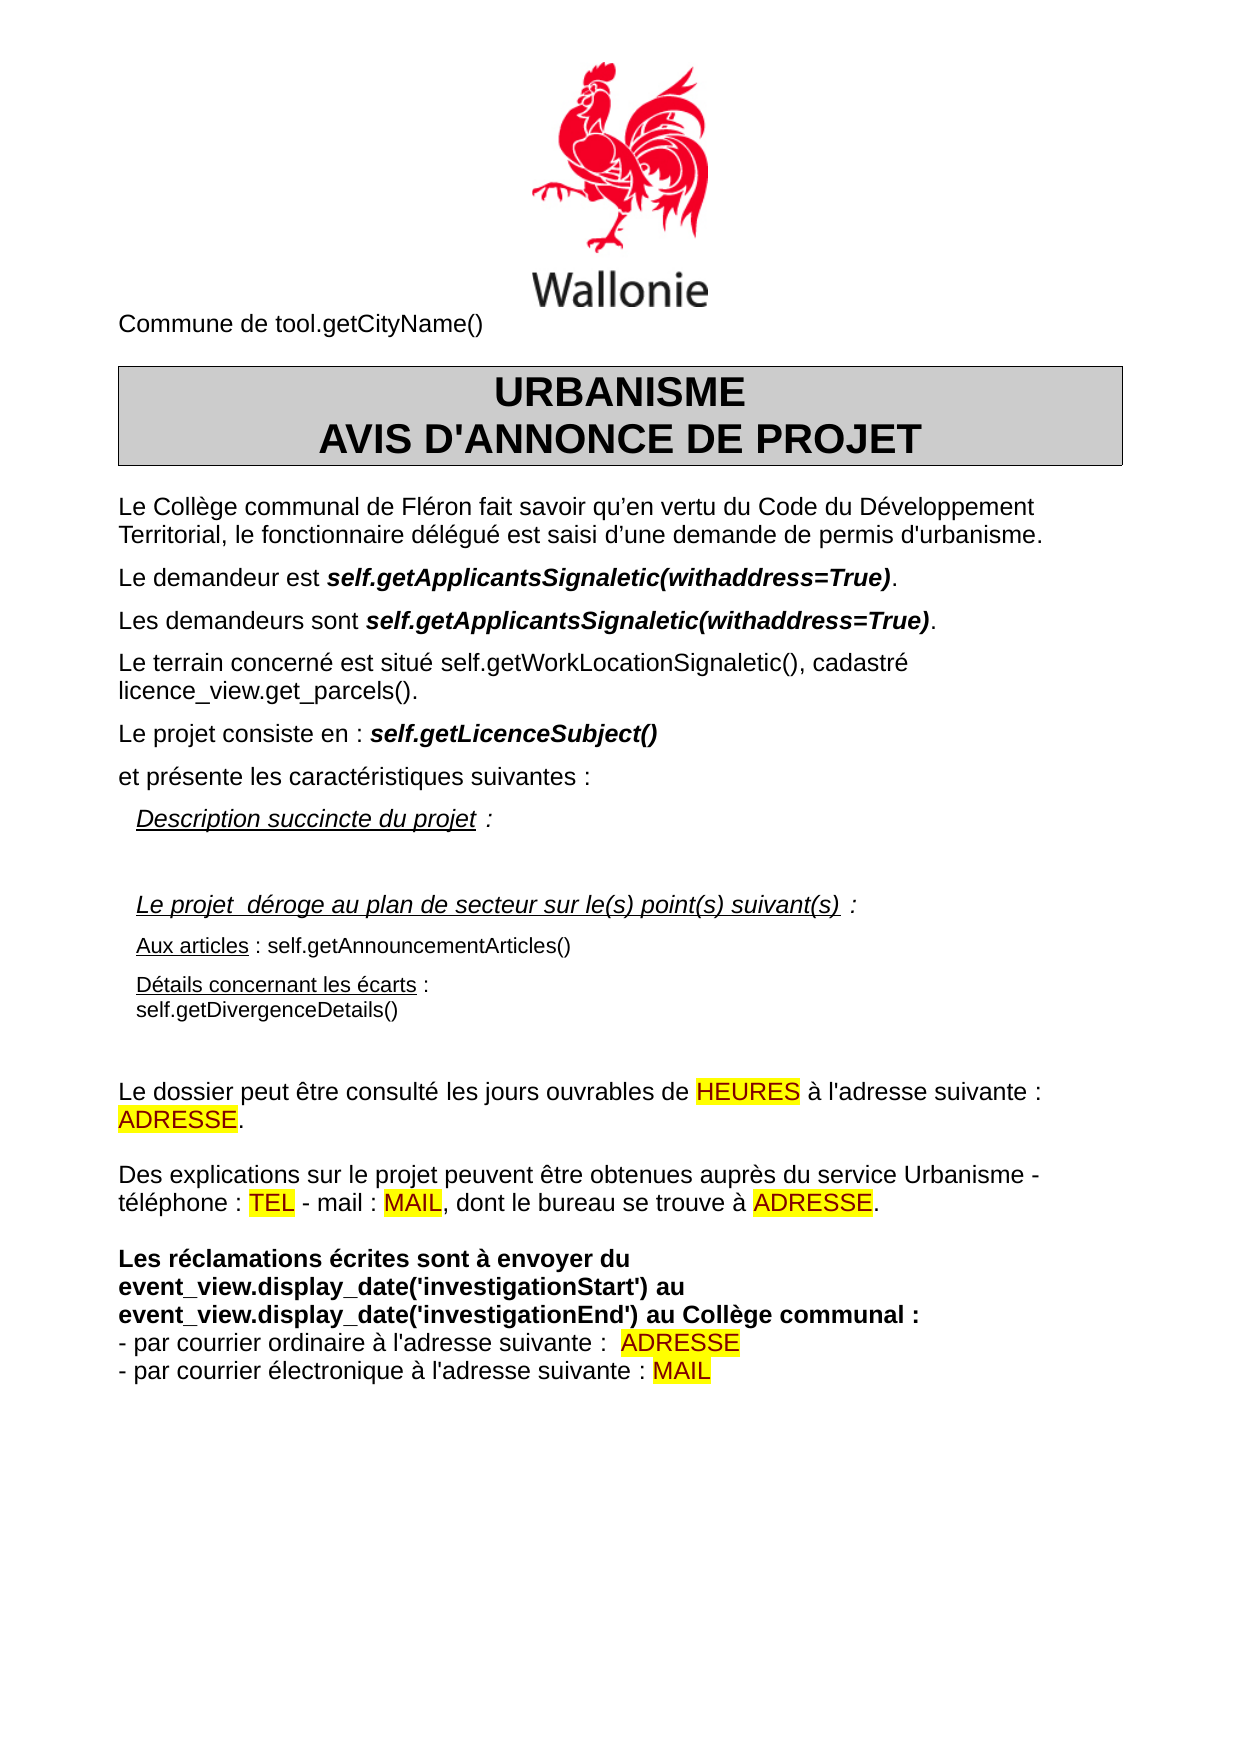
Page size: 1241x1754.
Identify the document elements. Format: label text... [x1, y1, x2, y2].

title URBANISME [119, 367, 1122, 413]
text - par courrier ordinaire à l'adresse suivante : ADRESSE [118, 1329, 1122, 1357]
text Le projet déroge au plan de secteur sur le(s) point(s) suivant(s) : [136, 891, 1122, 919]
text Des explications sur le projet peuvent être obtenues auprès du service Urbanisme - téléphone : TEL - mail : MAIL, dont le bureau se trouve à ADRESSE. [118, 1161, 1122, 1217]
text Commune de tool.getCityName() [118, 310, 1122, 338]
text Les demandeurs sont self.getApplicantsSignaletic(withaddress=True). [118, 607, 1122, 634]
text Le terrain concerné est situé self.getWorkLocationSignaletic(), cadastré licence_view.get_parcels(). [118, 649, 1122, 705]
text Description succincte du projet : [136, 805, 1122, 833]
title Avis d'ANNONCE DE PROJET [119, 413, 1122, 465]
text Le dossier peut être consulté les jours ouvrables de HEURES à l'adresse suivante : ADRESSE. [118, 1077, 1122, 1133]
text Détails concernant les écarts : [136, 973, 1122, 997]
text event_view.display_date('investigationEnd') au Collège communal : [118, 1301, 1122, 1329]
text Les réclamations écrites sont à envoyer du event_view.display_date('investigationStart') au [118, 1245, 1122, 1301]
text et présente les caractéristiques suivantes : [118, 763, 1122, 791]
text Aux articles : self.getAnnouncementArticles() [136, 933, 1122, 958]
text - par courrier électronique à l'adresse suivante : MAIL [118, 1357, 1122, 1384]
text self.getDivergenceDetails() [136, 997, 1122, 1022]
text Le projet consiste en : self.getLicenceSubject() [118, 720, 1122, 748]
text Le demandeur est self.getApplicantsSignaletic(withaddress=True). [118, 564, 1122, 592]
text Le Collège communal de Fléron fait savoir qu’en vertu du Code du Développement Territorial, le fonctionnaire délégué est saisi d’une demande de permis d'urbanisme. [118, 493, 1122, 549]
picture [532, 62, 708, 307]
